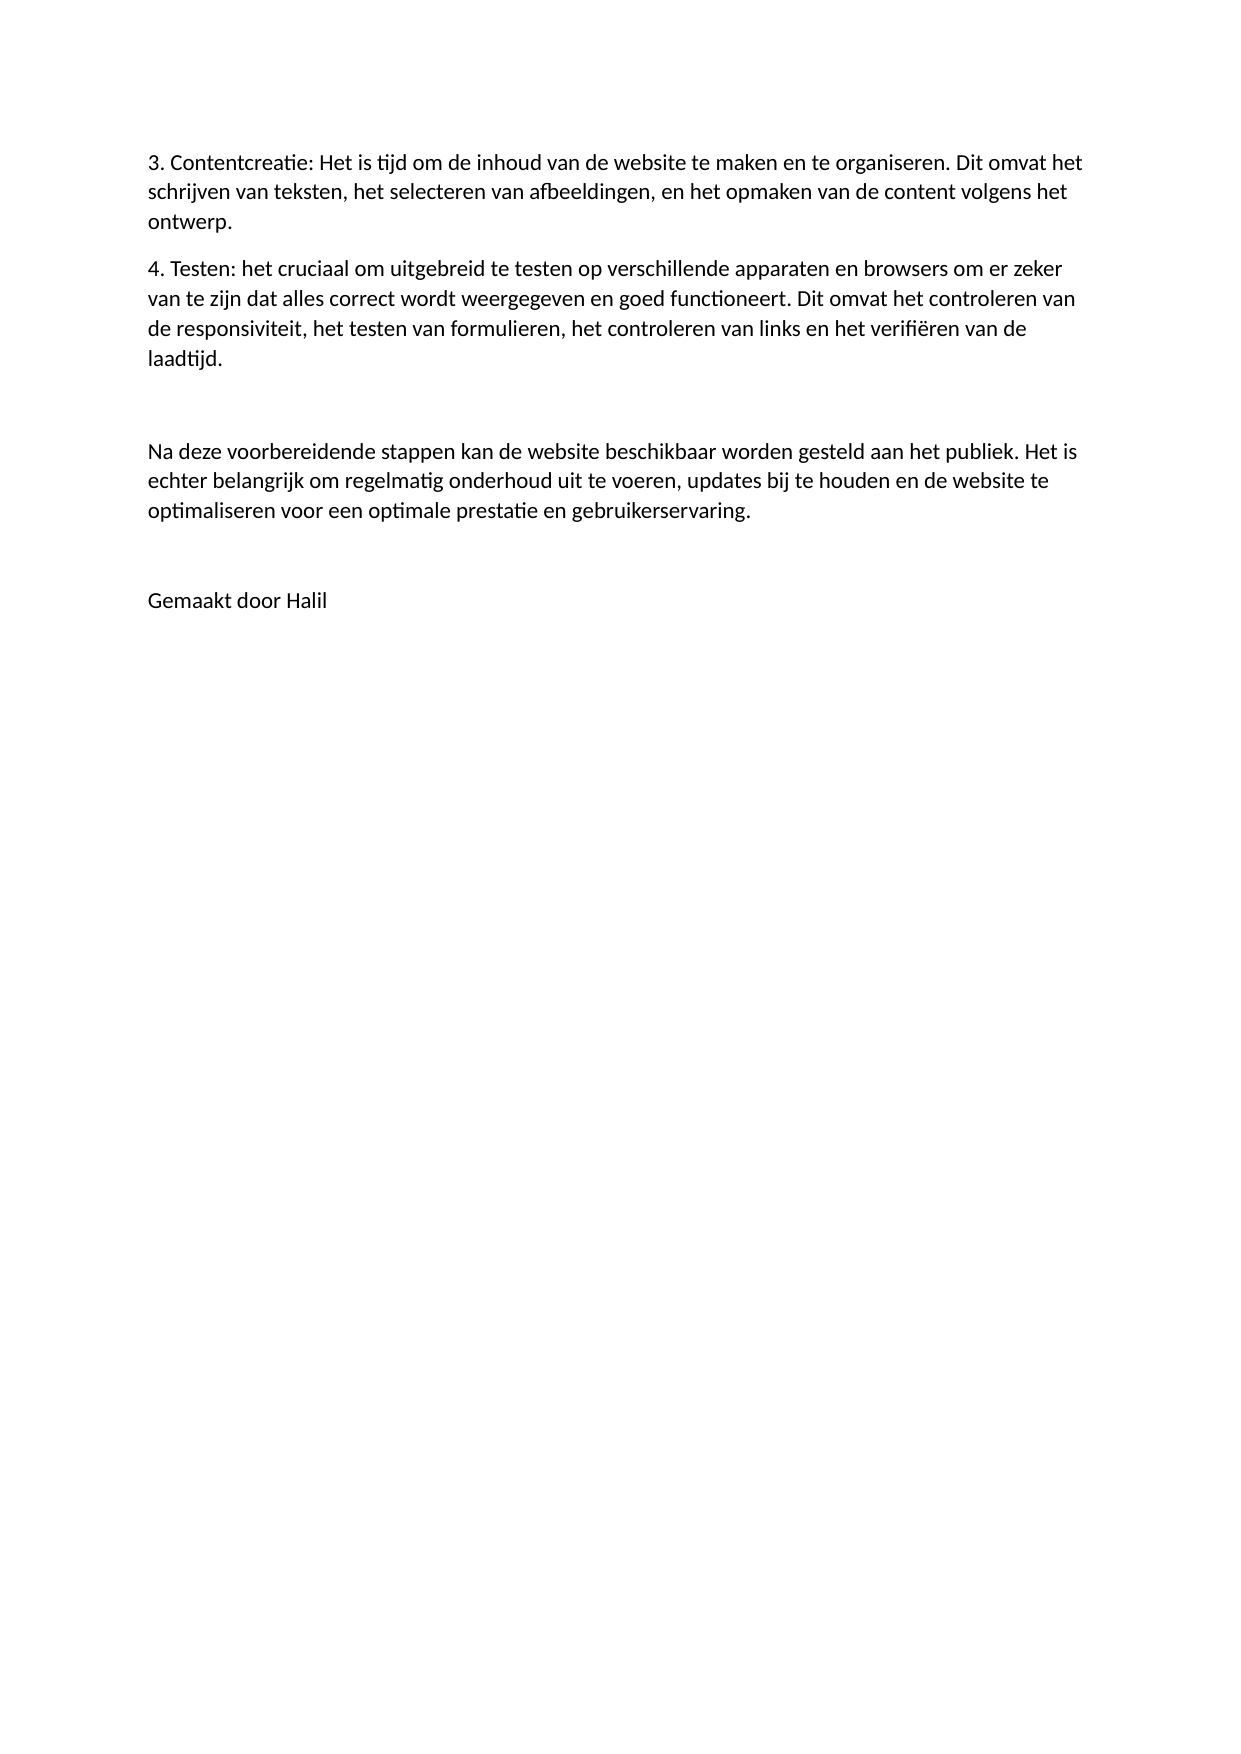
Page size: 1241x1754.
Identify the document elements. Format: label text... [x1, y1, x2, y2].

text Na deze voorbereidende stappen kan de website beschikbaar worden gesteld aan het publiek. Het is echter belangrijk om regelmatig onderhoud uit te voeren, updates bij te houden en de website te optimaliseren voor een optimale prestatie en gebruikerservaring. Gemaakt door Halil [148, 437, 1093, 614]
text 3. Contentcreatie: Het is tijd om de inhoud van de website te maken en te organiseren. Dit omvat het schrijven van teksten, het selecteren van afbeeldingen, en het opmaken van de content volgens het ontwerp. [148, 148, 1093, 235]
text 4. Testen: het cruciaal om uitgebreid te testen op verschillende apparaten en browsers om er zeker van te zijn dat alles correct wordt weergegeven en goed functioneert. Dit omvat het controleren van de responsiviteit, het testen van formulieren, het controleren van links en het verifiëren van de laadtijd. [148, 254, 1093, 372]
